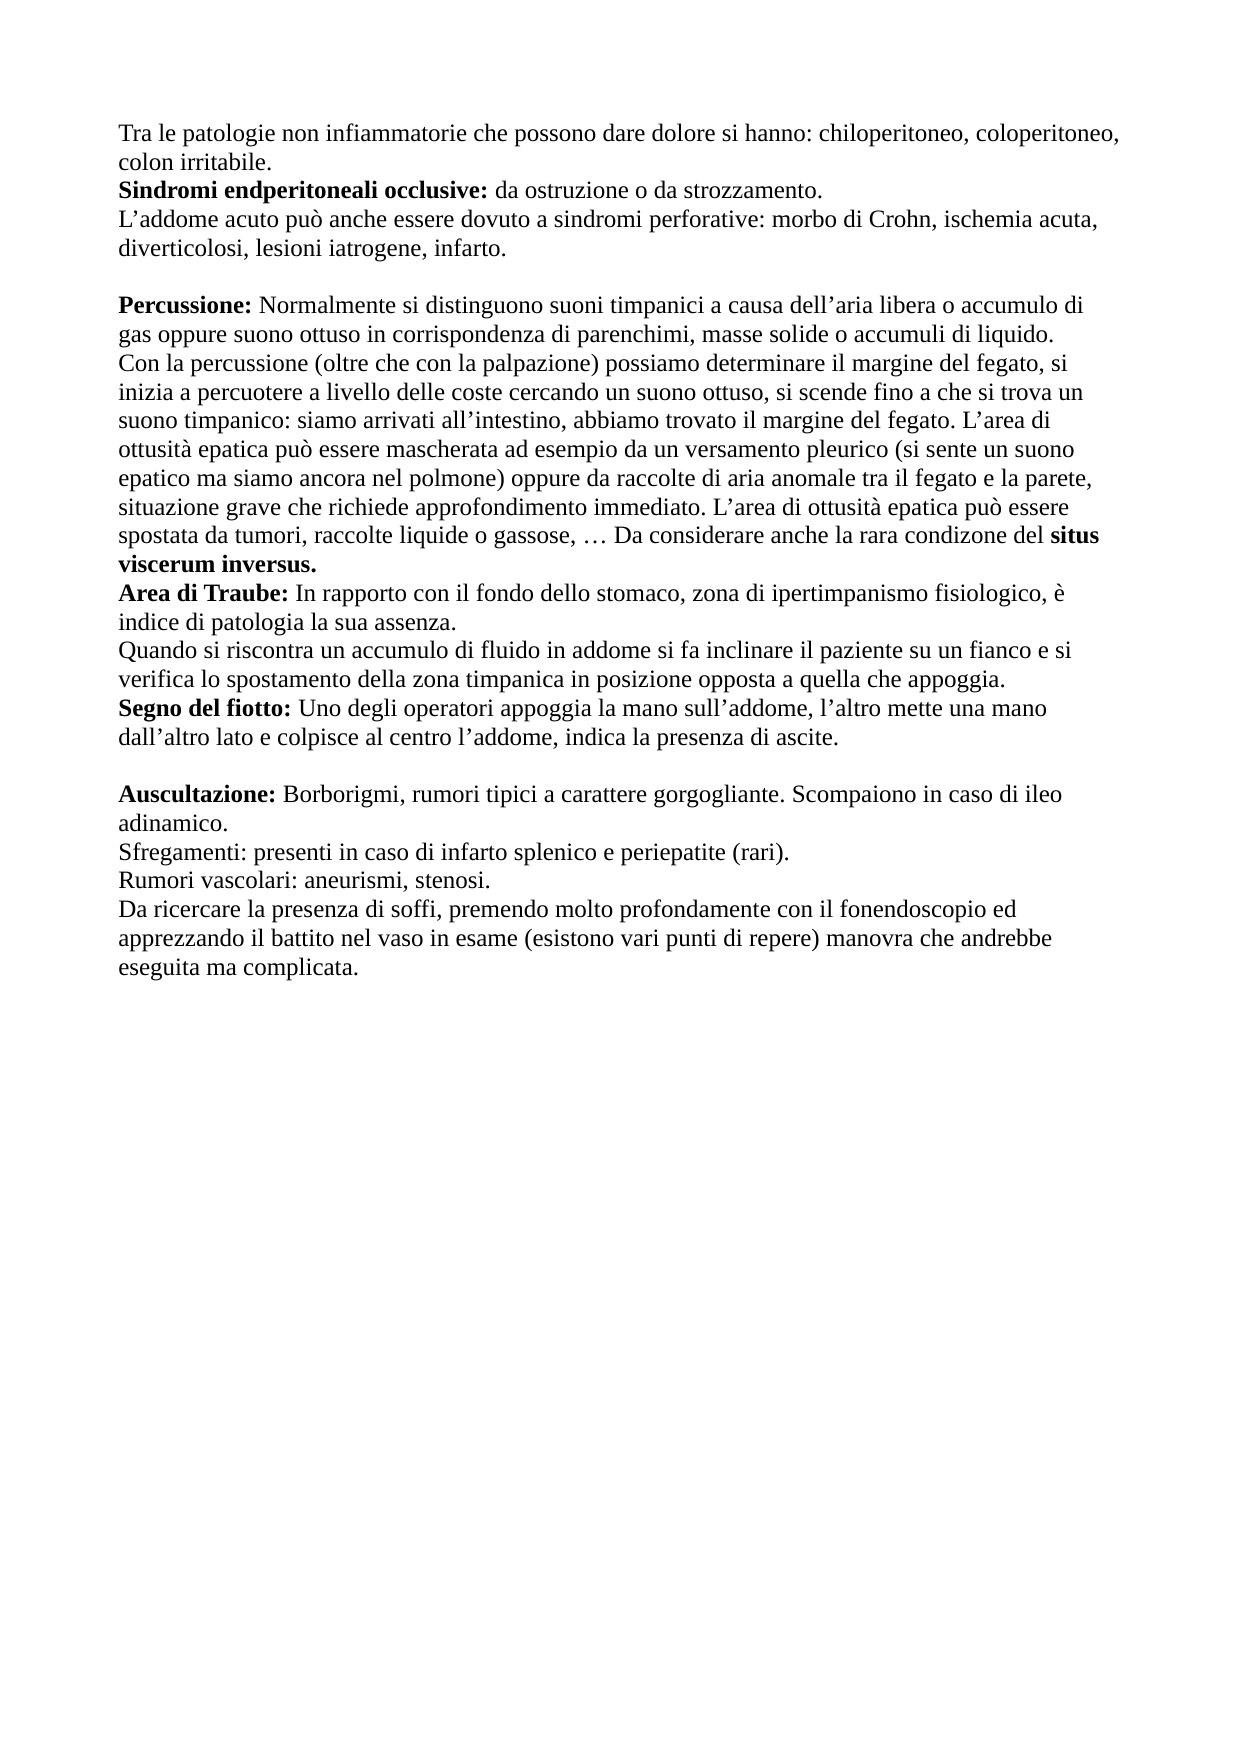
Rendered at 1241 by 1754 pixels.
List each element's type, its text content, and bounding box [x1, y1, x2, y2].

text L’addome acuto può anche essere dovuto a sindromi perforative: morbo di Crohn, ischemia acuta, diverticolosi, lesioni iatrogene, infarto. [118, 204, 1122, 262]
text Quando si riscontra un accumulo di fluido in addome si fa inclinare il paziente su un fianco e si verifica lo spostamento della zona timpanica in posizione opposta a quella che appoggia. [118, 636, 1122, 693]
text Auscultazione: Borborigmi, rumori tipici a carattere gorgogliante. Scompaiono in caso di ileo adinamico. [118, 779, 1122, 837]
text Segno del fiotto: Uno degli operatori appoggia la mano sull’addome, l’altro mette una mano dall’altro lato e colpisce al centro l’addome, indica la presenza di ascite. [118, 693, 1122, 751]
text Percussione: Normalmente si distinguono suoni timpanici a causa dell’aria libera o accumulo di gas oppure suono ottuso in corrispondenza di parenchimi, masse solide o accumuli di liquido. [118, 291, 1122, 348]
text Da ricercare la presenza di soffi, premendo molto profondamente con il fonendoscopio ed apprezzando il battito nel vaso in esame (esistono vari punti di repere) manovra che andrebbe eseguita ma complicata. [118, 894, 1122, 981]
text Tra le patologie non infiammatorie che possono dare dolore si hanno: chiloperitoneo, coloperitoneo, colon irritabile. [118, 118, 1122, 176]
text Rumori vascolari: aneurismi, stenosi. [118, 866, 1122, 894]
text Sindromi endperitoneali occlusive: da ostruzione o da strozzamento. [118, 176, 1122, 204]
text Area di Traube: In rapporto con il fondo dello stomaco, zona di ipertimpanismo fisiologico, è indice di patologia la sua assenza. [118, 578, 1122, 636]
text Sfregamenti: presenti in caso di infarto splenico e periepatite (rari). [118, 837, 1122, 866]
text Con la percussione (oltre che con la palpazione) possiamo determinare il margine del fegato, si inizia a percuotere a livello delle coste cercando un suono ottuso, si scende fino a che si trova un suono timpanico: siamo arrivati all’intestino, abbiamo trovato il margine del fegato. L’area di ottusità epatica può essere mascherata ad esempio da un versamento pleurico (si sente un suono epatico ma siamo ancora nel polmone) oppure da raccolte di aria anomale tra il fegato e la parete, situazione grave che richiede approfondimento immediato. L’area di ottusità epatica può essere spostata da tumori, raccolte liquide o gassose, … Da considerare anche la rara condizone del situs viscerum inversus. [118, 348, 1122, 578]
